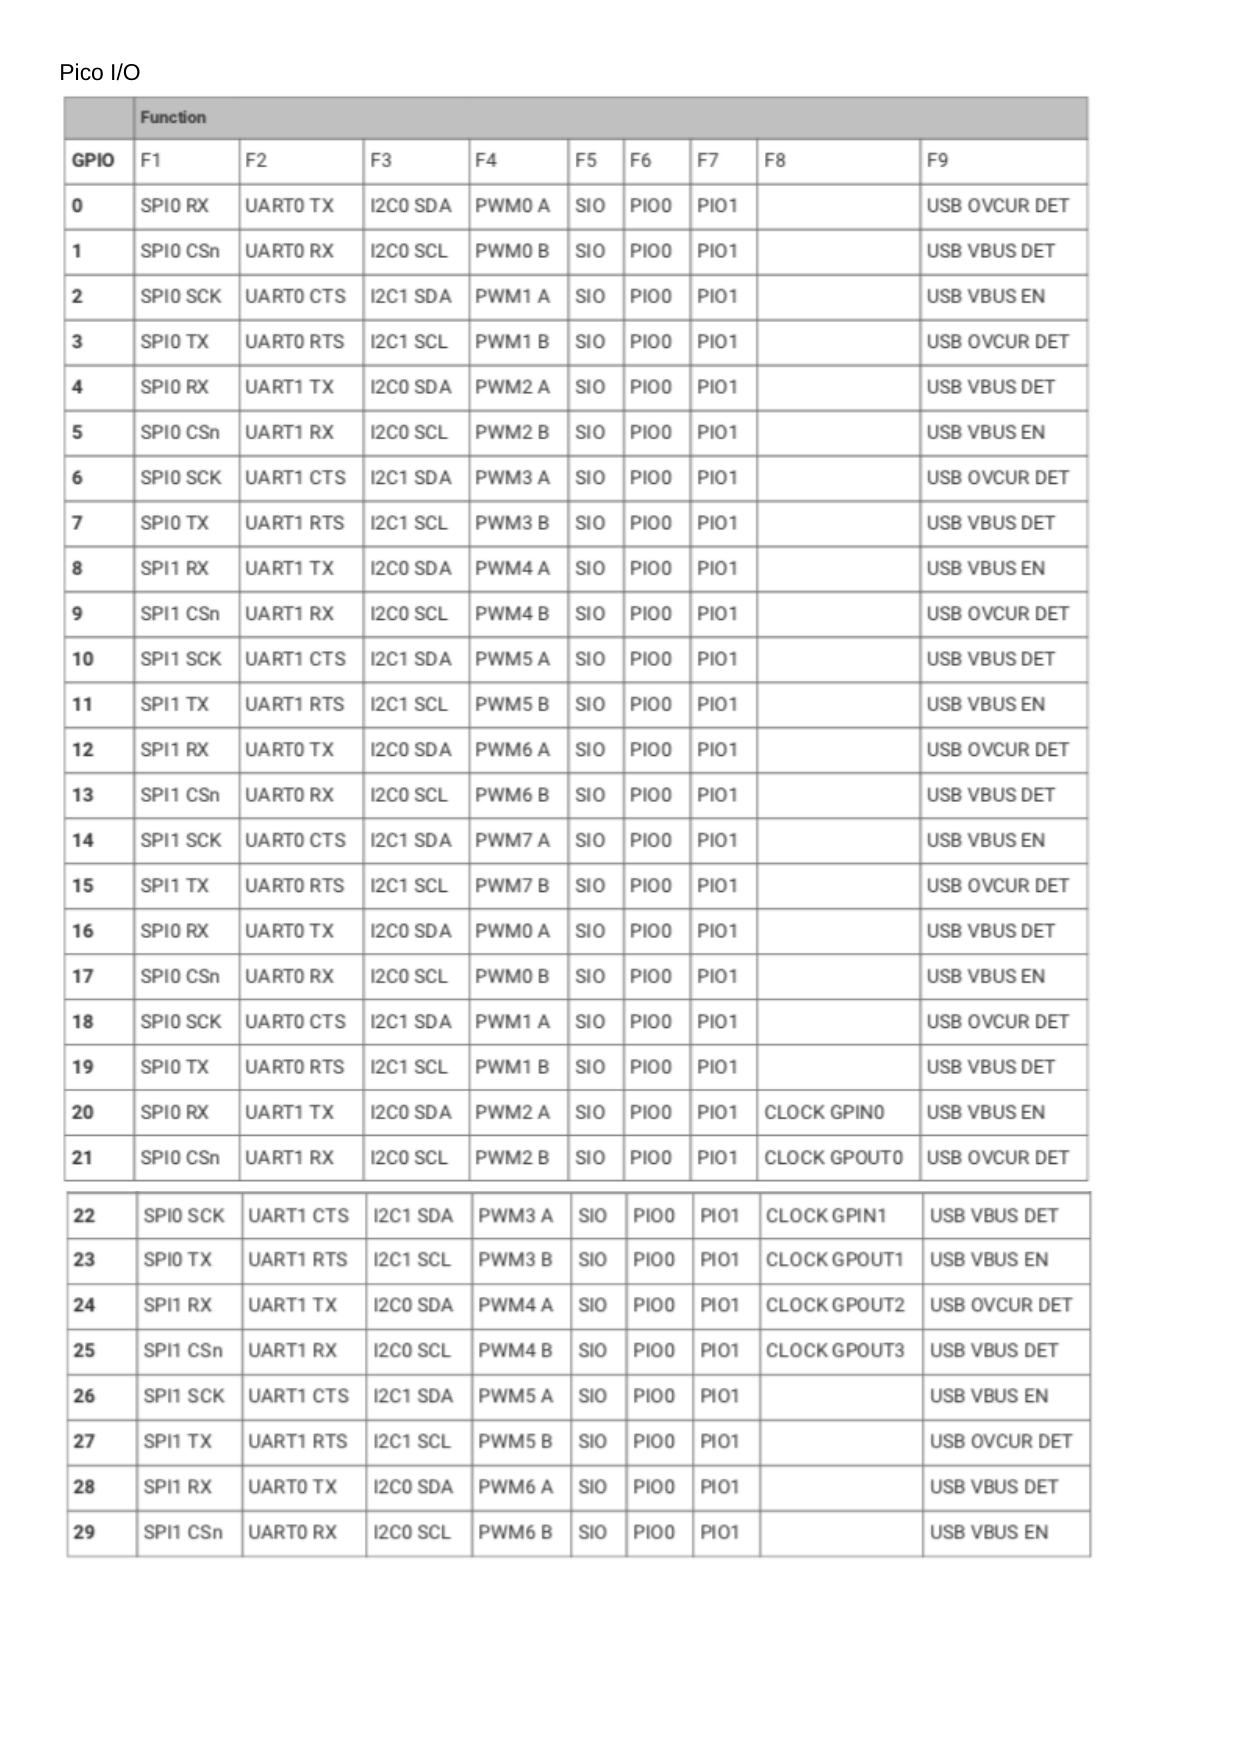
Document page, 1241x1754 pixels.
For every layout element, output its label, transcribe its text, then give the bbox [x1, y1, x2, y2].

text Pico I/O [59, 59, 1181, 85]
picture [59, 1191, 1102, 1564]
picture [59, 89, 1094, 1188]
